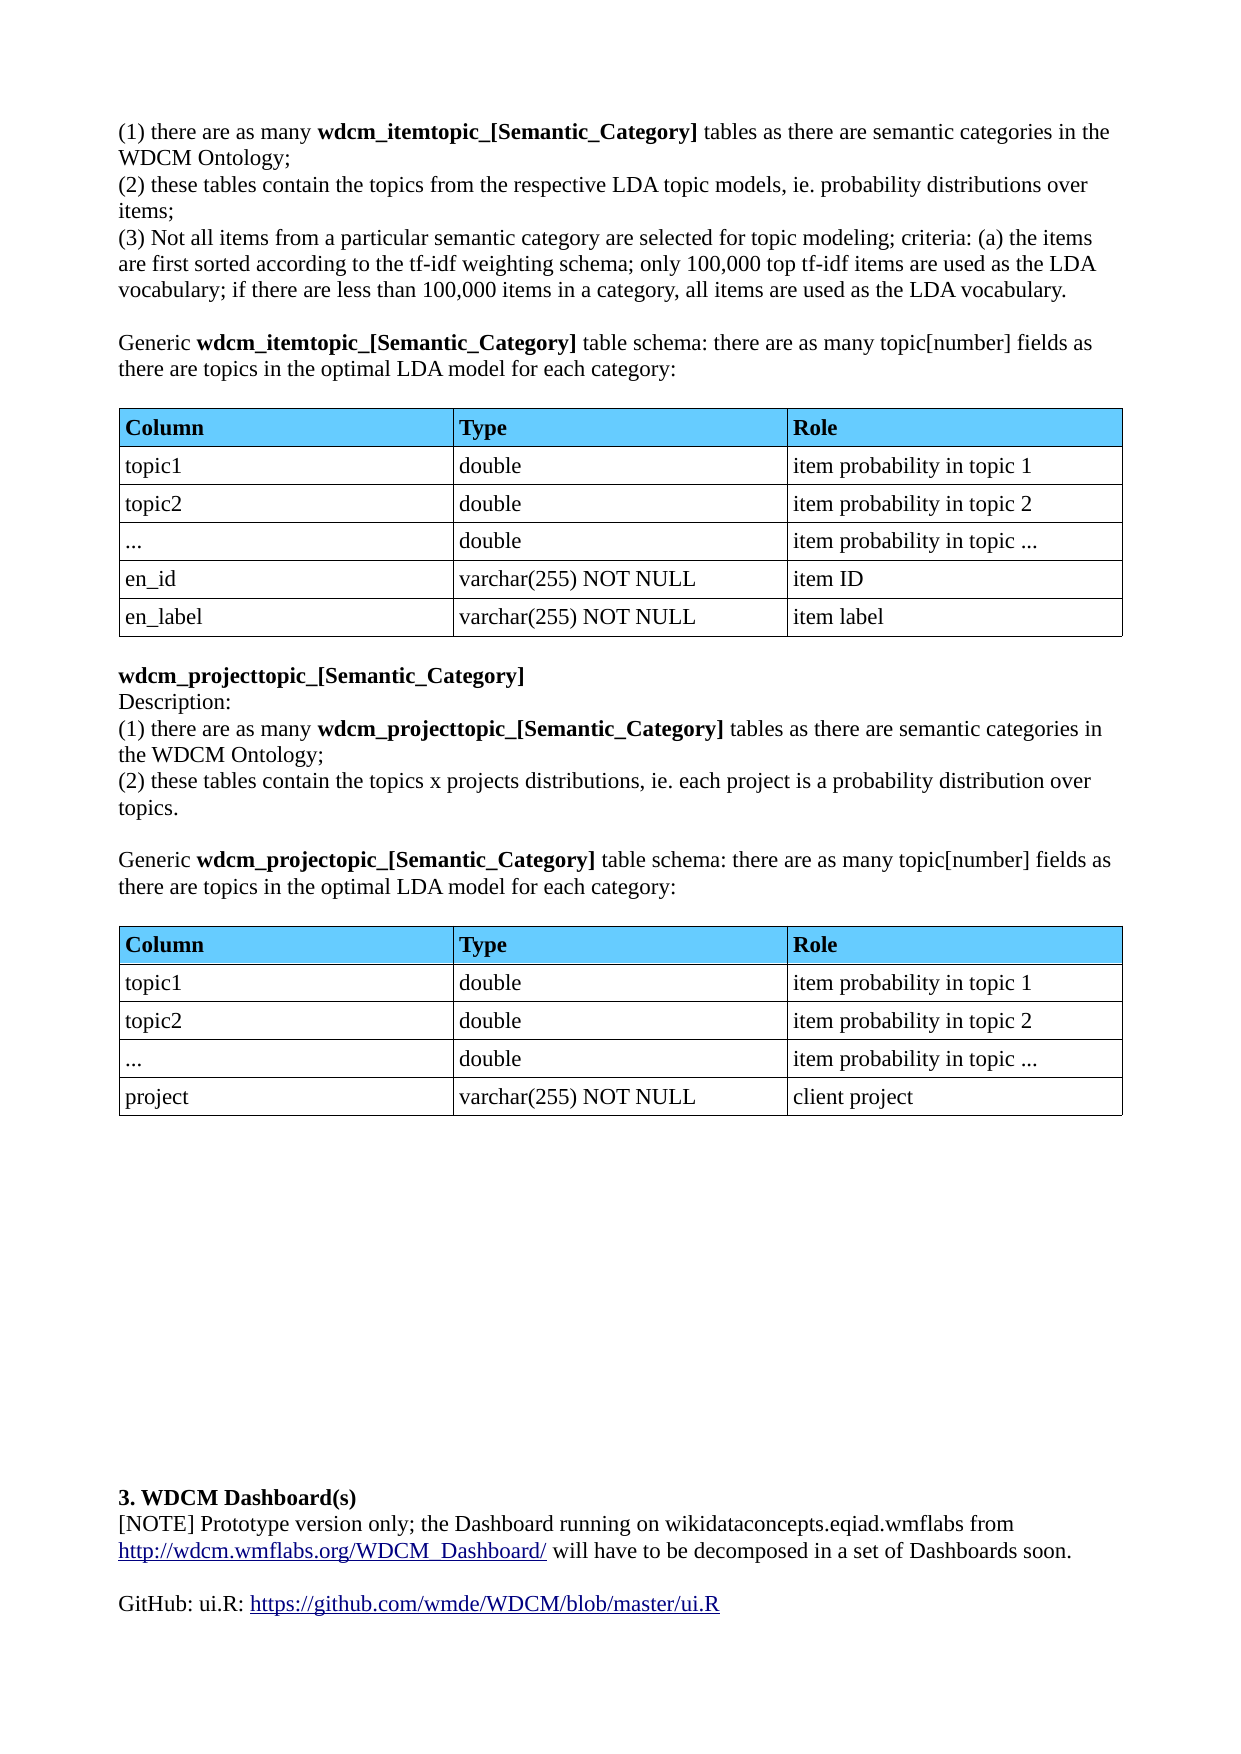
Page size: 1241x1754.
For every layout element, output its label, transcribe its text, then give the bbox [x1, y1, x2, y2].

table_cell project [120, 1078, 453, 1115]
table_cell double [454, 1002, 787, 1039]
text wdcm_projecttopic_[Semantic_Category] Description: [118, 662, 1122, 715]
table_cell double [454, 523, 787, 560]
table_cell en_id [120, 561, 453, 598]
text Generic wdcm_projectopic_[Semantic_Category] table schema: there are as many topic[number] fields as there are topics in the optimal LDA model for each category: [118, 846, 1122, 899]
table_cell double [454, 965, 787, 1001]
table_cell en_label [120, 599, 453, 636]
table_header Role [788, 927, 1122, 963]
table_cell varchar(255) NOT NULL [454, 561, 787, 598]
table_cell topic1 [120, 447, 453, 484]
table_header Type [454, 409, 787, 446]
table_cell topic2 [120, 1002, 453, 1039]
table_cell varchar(255) NOT NULL [454, 599, 787, 636]
table_cell varchar(255) NOT NULL [454, 1078, 787, 1115]
text GitHub: ui.R: https://github.com/wmde/WDCM/blob/master/ui.R [118, 1589, 1122, 1616]
table_header Column [120, 927, 453, 963]
table_cell item probability in topic 1 [788, 447, 1122, 484]
table_header Type [454, 927, 787, 963]
table_cell topic2 [120, 485, 453, 522]
text (1) there are as many wdcm_projecttopic_[Semantic_Category] tables as there are semantic categories in the WDCM Ontology; [118, 715, 1122, 767]
table_header Role [788, 409, 1122, 446]
table_cell item probability in topic 1 [788, 965, 1122, 1001]
table_cell double [454, 1040, 787, 1077]
table_cell item probability in topic 2 [788, 1002, 1122, 1039]
table_cell item probability in topic ... [788, 1040, 1122, 1077]
table_header Column [120, 409, 453, 446]
table_cell client project [788, 1078, 1122, 1115]
table_cell topic1 [120, 965, 453, 1001]
table_cell item ID [788, 561, 1122, 598]
table_cell ... [120, 1040, 453, 1077]
table_cell ... [120, 523, 453, 560]
table_cell item probability in topic ... [788, 523, 1122, 560]
table_cell double [454, 447, 787, 484]
text Generic wdcm_itemtopic_[Semantic_Category] table schema: there are as many topic[number] fields as there are topics in the optimal LDA model for each category: [118, 329, 1122, 382]
text 3. WDCM Dashboard(s) [118, 1484, 1122, 1511]
text (2) these tables contain the topics x projects distributions, ie. each project is a probability distribution over topics. [118, 767, 1122, 820]
text (3) Not all items from a particular semantic category are selected for topic modeling; criteria: (a) the items are first sorted according to the tf-idf weighting schema; only 100,000 top tf-idf items are used as the LDA vocabulary; if there are less than 100,000 items in a category, all items are used as the LDA vocabulary. [118, 223, 1122, 329]
table_cell item label [788, 599, 1122, 636]
text (2) these tables contain the topics from the respective LDA topic models, ie. probability distributions over items; [118, 171, 1122, 223]
text [NOTE] Prototype version only; the Dashboard running on wikidataconcepts.eqiad.wmflabs from http://wdcm.wmflabs.org/WDCM_Dashboard/ will have to be decomposed in a set of Dashboards soon. [118, 1511, 1122, 1563]
text (1) there are as many wdcm_itemtopic_[Semantic_Category] tables as there are semantic categories in the WDCM Ontology; [118, 118, 1122, 171]
table_cell double [454, 485, 787, 522]
table_cell item probability in topic 2 [788, 485, 1122, 522]
